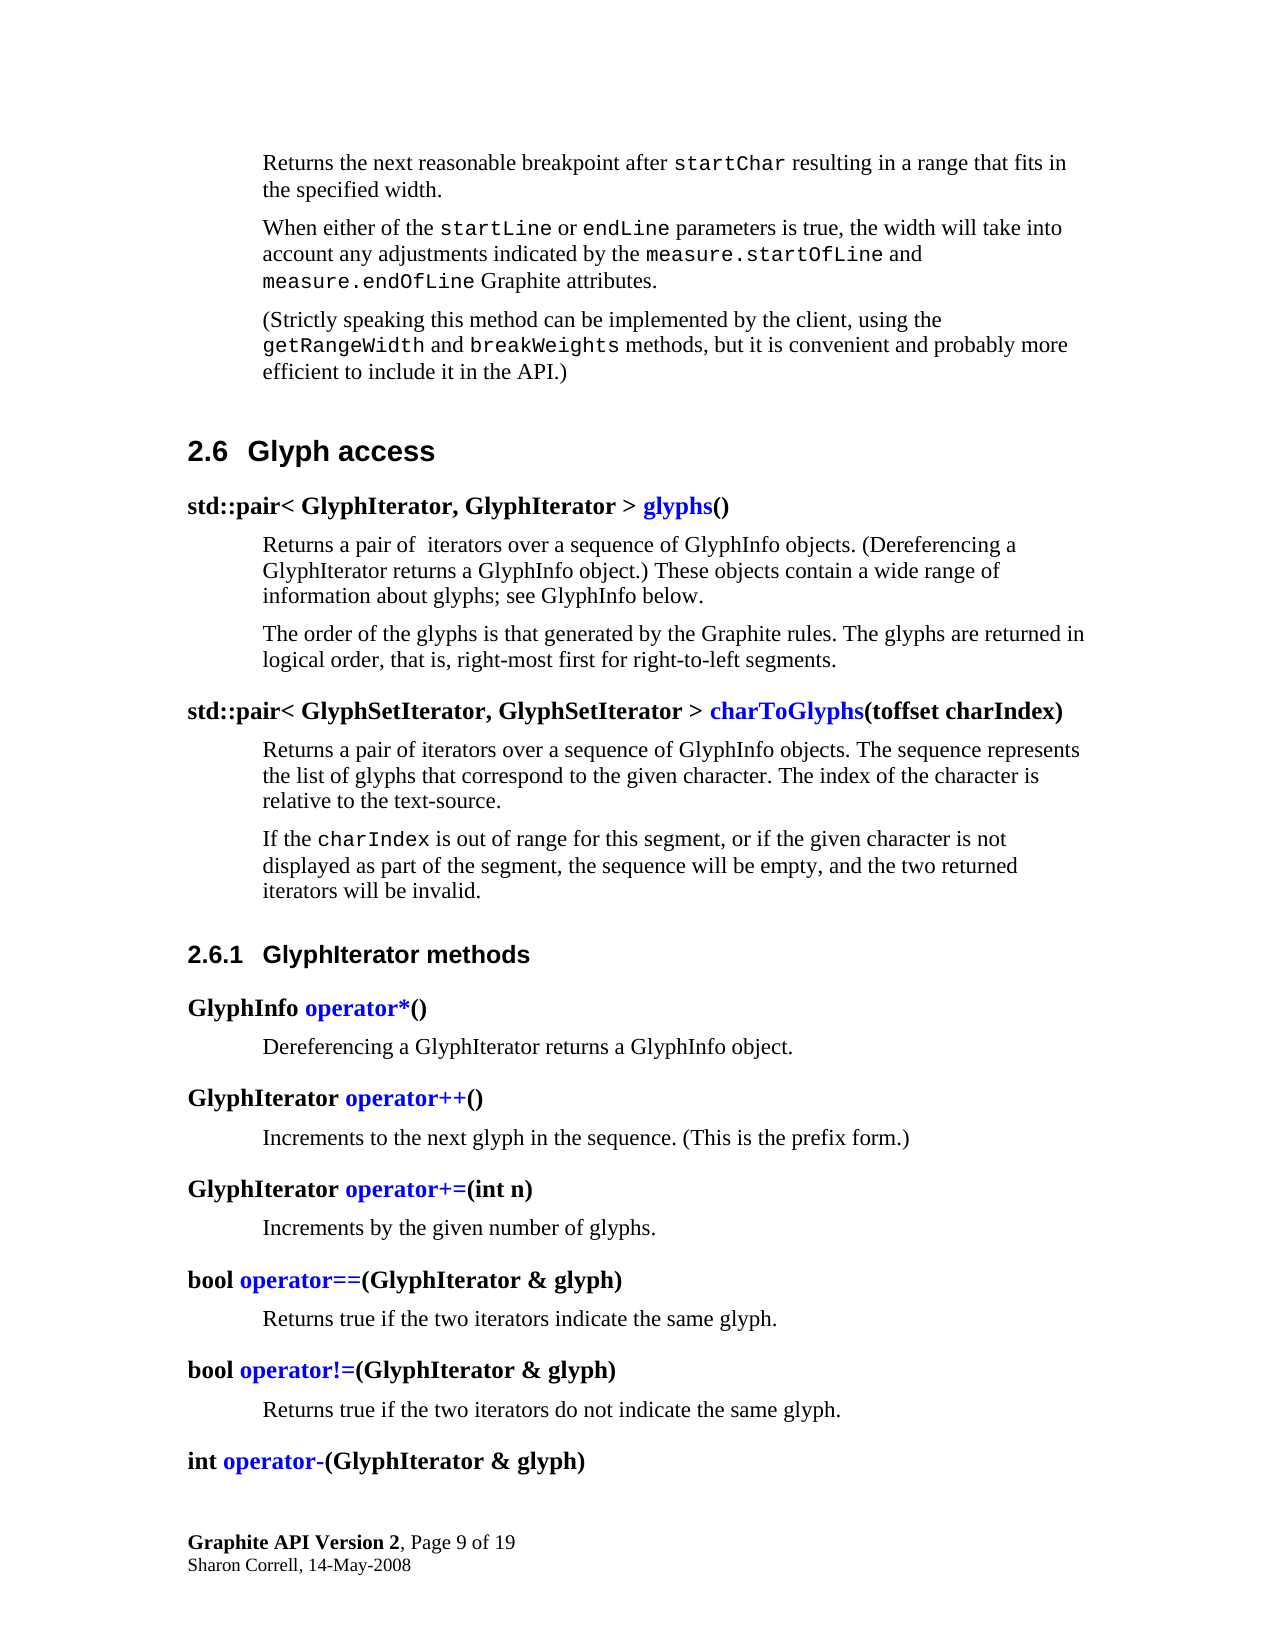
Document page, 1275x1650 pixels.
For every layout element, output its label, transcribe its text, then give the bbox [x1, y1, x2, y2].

text Dereferencing a GlyphIterator returns a GlyphInfo object. [262, 1034, 1087, 1059]
text (Strictly speaking this method can be implemented by the client, using the getRangeWidth and breakWeights methods, but it is convenient and probably more efficient to include it in the API.) [262, 307, 1087, 384]
text Returns a pair of iterators over a sequence of GlyphInfo objects. The sequence represents the list of glyphs that correspond to the given character. The index of the character is relative to the text-source. [262, 737, 1087, 813]
subtitle GlyphIterator methods [187, 941, 1087, 969]
text GlyphIterator operator+=(int n) [187, 1175, 1087, 1203]
text GlyphIterator operator++() [187, 1084, 1087, 1112]
text int operator-(GlyphIterator & glyph) [187, 1447, 1087, 1475]
text When either of the startLine or endLine parameters is true, the width will take into account any adjustments indicated by the measure.startOfLine and measure.endOfLine Graphite attributes. [262, 214, 1087, 294]
text If the charIndex is out of range for this segment, or if the given character is not displayed as part of the segment, the sequence will be empty, and the two returned iterators will be invalid. [262, 826, 1087, 903]
text Returns true if the two iterators indicate the same glyph. [262, 1306, 1087, 1331]
text bool operator==(GlyphIterator & glyph) [187, 1266, 1087, 1293]
text GlyphInfo operator*() [187, 994, 1087, 1022]
text Increments to the next glyph in the sequence. (This is the prefix form.) [262, 1125, 1087, 1150]
text Increments by the given number of glyphs. [262, 1215, 1087, 1241]
subtitle Glyph access [187, 434, 1087, 467]
text Returns the next reasonable breakpoint after startChar resulting in a range that fits in the specified width. [262, 150, 1087, 202]
text The order of the glyphs is that generated by the Graphite rules. The glyphs are returned in logical order, that is, right-most first for right-to-left segments. [262, 621, 1087, 672]
text std::pair< GlyphIterator, GlyphIterator > glyphs() [187, 492, 1087, 520]
text Returns true if the two iterators do not indicate the same glyph. [262, 1397, 1087, 1422]
text Returns a pair of iterators over a sequence of GlyphInfo objects. (Dereferencing a GlyphIterator returns a GlyphInfo object.) These objects contain a wide range of information about glyphs; see GlyphInfo below. [262, 532, 1087, 609]
text std::pair< GlyphSetIterator, GlyphSetIterator > charToGlyphs(toffset charIndex) [187, 697, 1087, 725]
text bool operator!=(GlyphIterator & glyph) [187, 1356, 1087, 1384]
